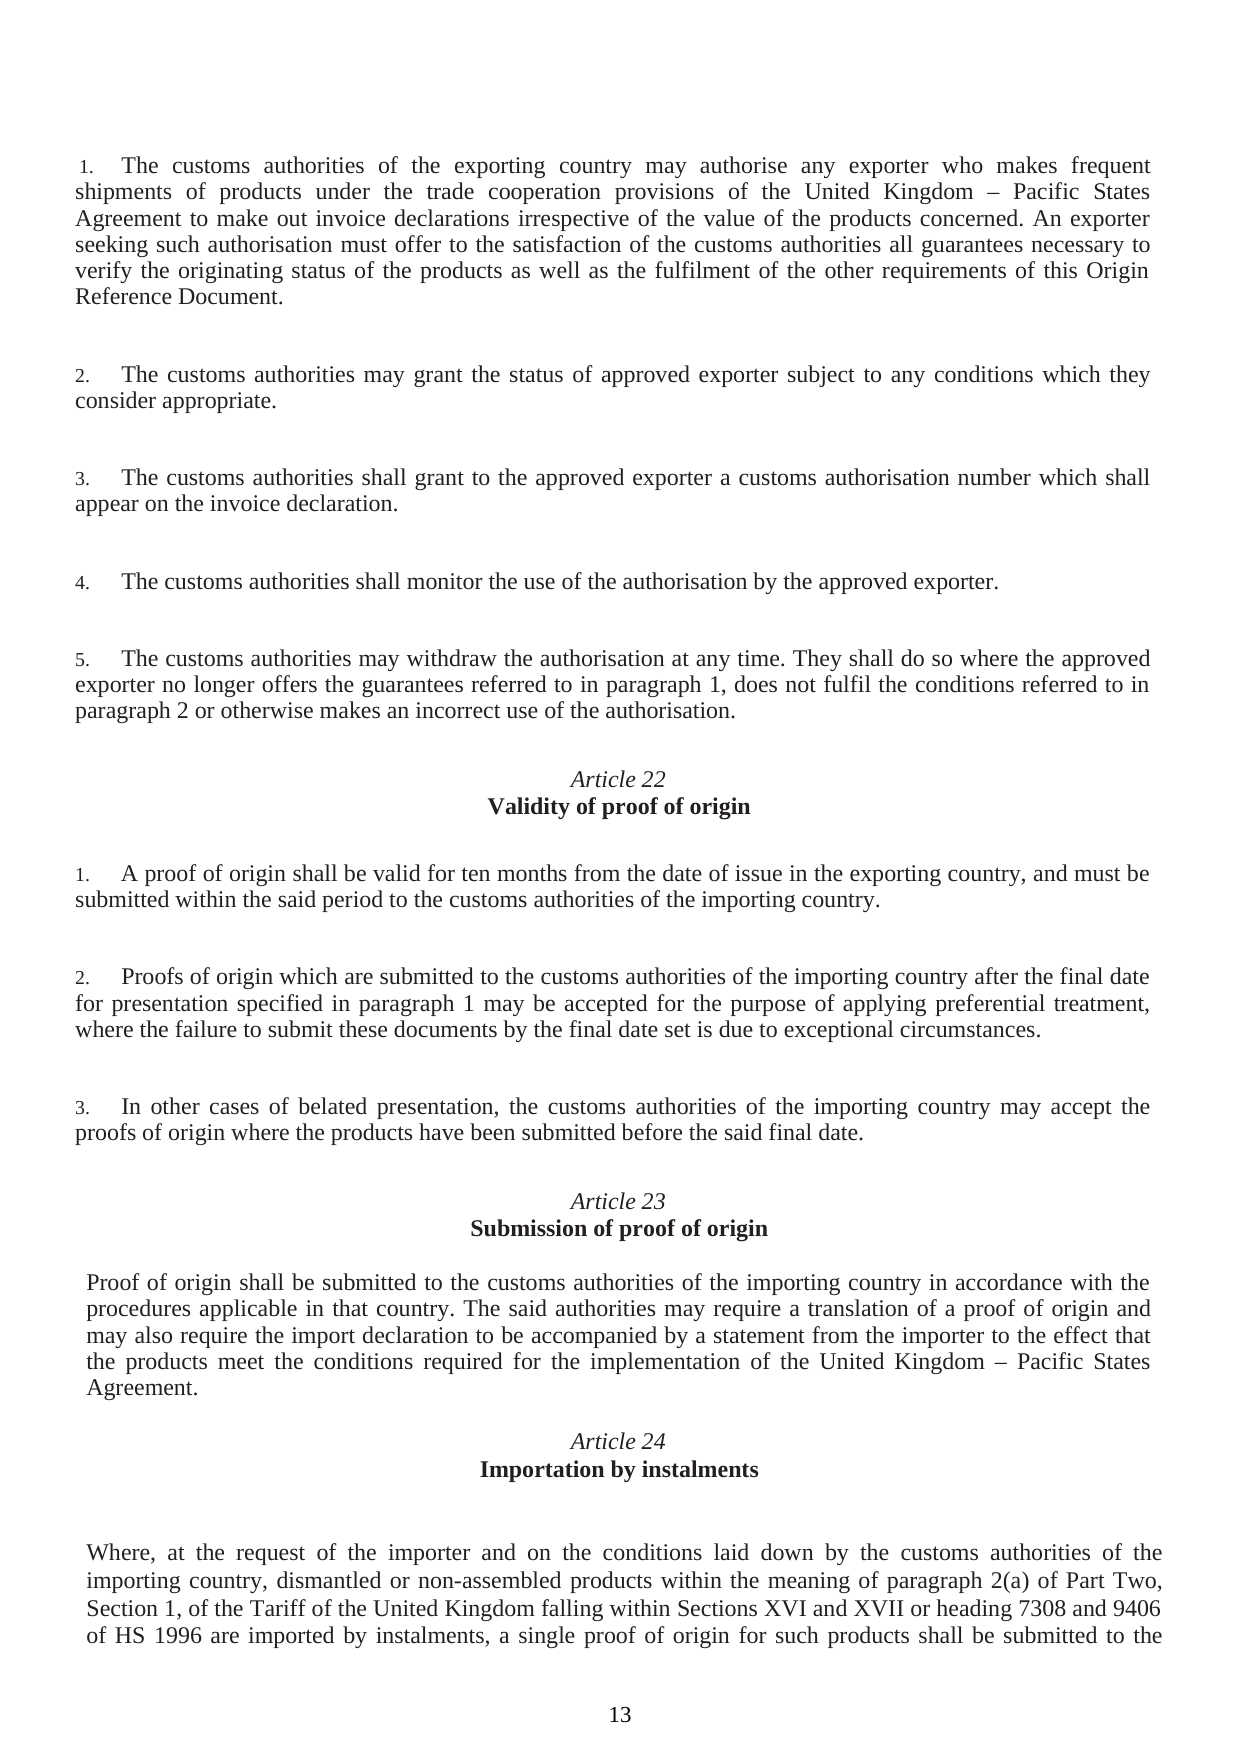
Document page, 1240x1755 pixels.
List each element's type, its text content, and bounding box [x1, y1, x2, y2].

text Submission of proof of origin [98, 1214, 1140, 1242]
list The customs authorities shall grant to the approved exporter a customs authorisation number which shall appear on the invoice declaration. [75, 465, 1152, 517]
text Article 24 [98, 1427, 1140, 1454]
list The customs authorities of the exporting country may authorise any exporter who makes frequent shipments of products under the trade cooperation provisions of the United Kingdom – Pacific States Agreement to make out invoice declarations irrespective of the value of the products concerned. An exporter seeking such authorisation must offer to the satisfaction of the customs authorities all guarantees necessary to verify the originating status of the products as well as the fulfilment of the other requirements of this Origin Reference Document. [75, 153, 1152, 310]
list The customs authorities shall monitor the use of the authorisation by the approved exporter. [75, 568, 1152, 594]
list The customs authorities may withdraw the authorisation at any time. They shall do so where the approved exporter no longer offers the guarantees referred to in paragraph 1, does not fulfil the conditions referred to in paragraph 2 or otherwise makes an incorrect use of the authorisation. [75, 646, 1153, 724]
list The customs authorities may grant the status of approved exporter subject to any conditions which they consider appropriate. [75, 361, 1152, 413]
text Importation by instalments [98, 1454, 1140, 1482]
list Proofs of origin which are submitted to the customs authorities of the importing country after the final date for presentation specified in paragraph 1 may be accepted for the purpose of applying preferential treatment, where the failure to submit these documents by the final date set is due to exceptional circumstances. [75, 964, 1152, 1042]
text Article 23 [98, 1187, 1140, 1214]
text Validity of proof of origin [98, 792, 1140, 820]
text Proof of origin shall be submitted to the customs authorities of the importing country in accordance with the procedures applicable in that country. The said authorities may require a translation of a proof of origin and may also require the import declaration to be accompanied by a statement from the importer to the effect that the products meet the conditions required for the implementation of the United Kingdom – Pacific States Agreement. [86, 1270, 1153, 1401]
list A proof of origin shall be valid for ten months from the date of issue in the exporting country, and must be submitted within the said period to the customs authorities of the importing country. [75, 860, 1152, 913]
text Article 22 [98, 765, 1140, 792]
text Where, at the request of the importer and on the conditions laid down by the customs authorities of the importing country, dismantled or non-assembled products within the meaning of paragraph 2(a) of Part Two, Section 1, of the Tariff of the United Kingdom falling within Sections XVI and XVII or heading 7308 and 9406 of HS 1996 are imported by instalments, a single proof of origin for such products shall be submitted to the [86, 1538, 1164, 1649]
list In other cases of belated presentation, the customs authorities of the importing country may accept the proofs of origin where the products have been submitted before the said final date. [75, 1094, 1152, 1146]
